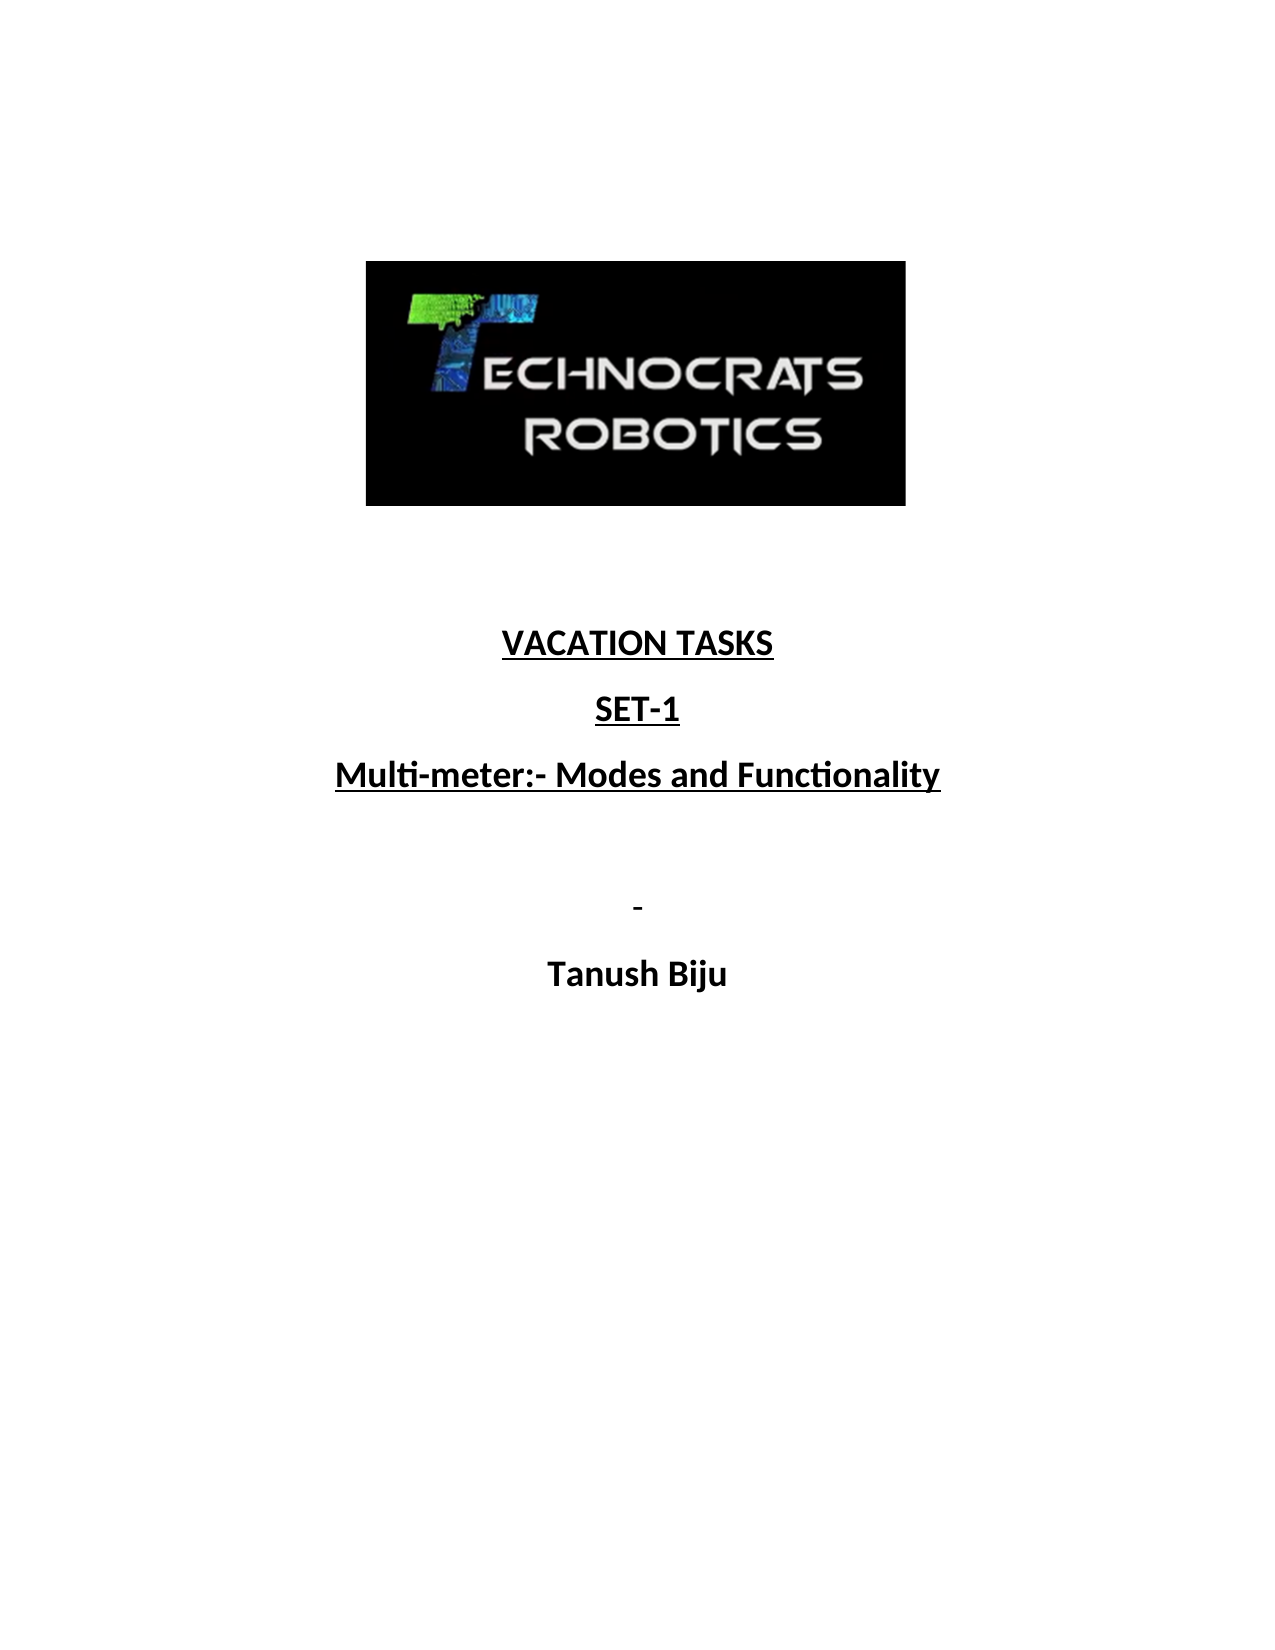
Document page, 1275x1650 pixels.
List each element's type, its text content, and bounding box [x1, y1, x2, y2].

text - [150, 883, 1125, 929]
picture [380, 261, 911, 507]
text SET-1 [150, 685, 1125, 731]
text VACATION TASKS [150, 619, 1125, 664]
text Multi-meter:- Modes and Functionality [150, 751, 1125, 797]
text Tanush Biju [150, 949, 1125, 995]
